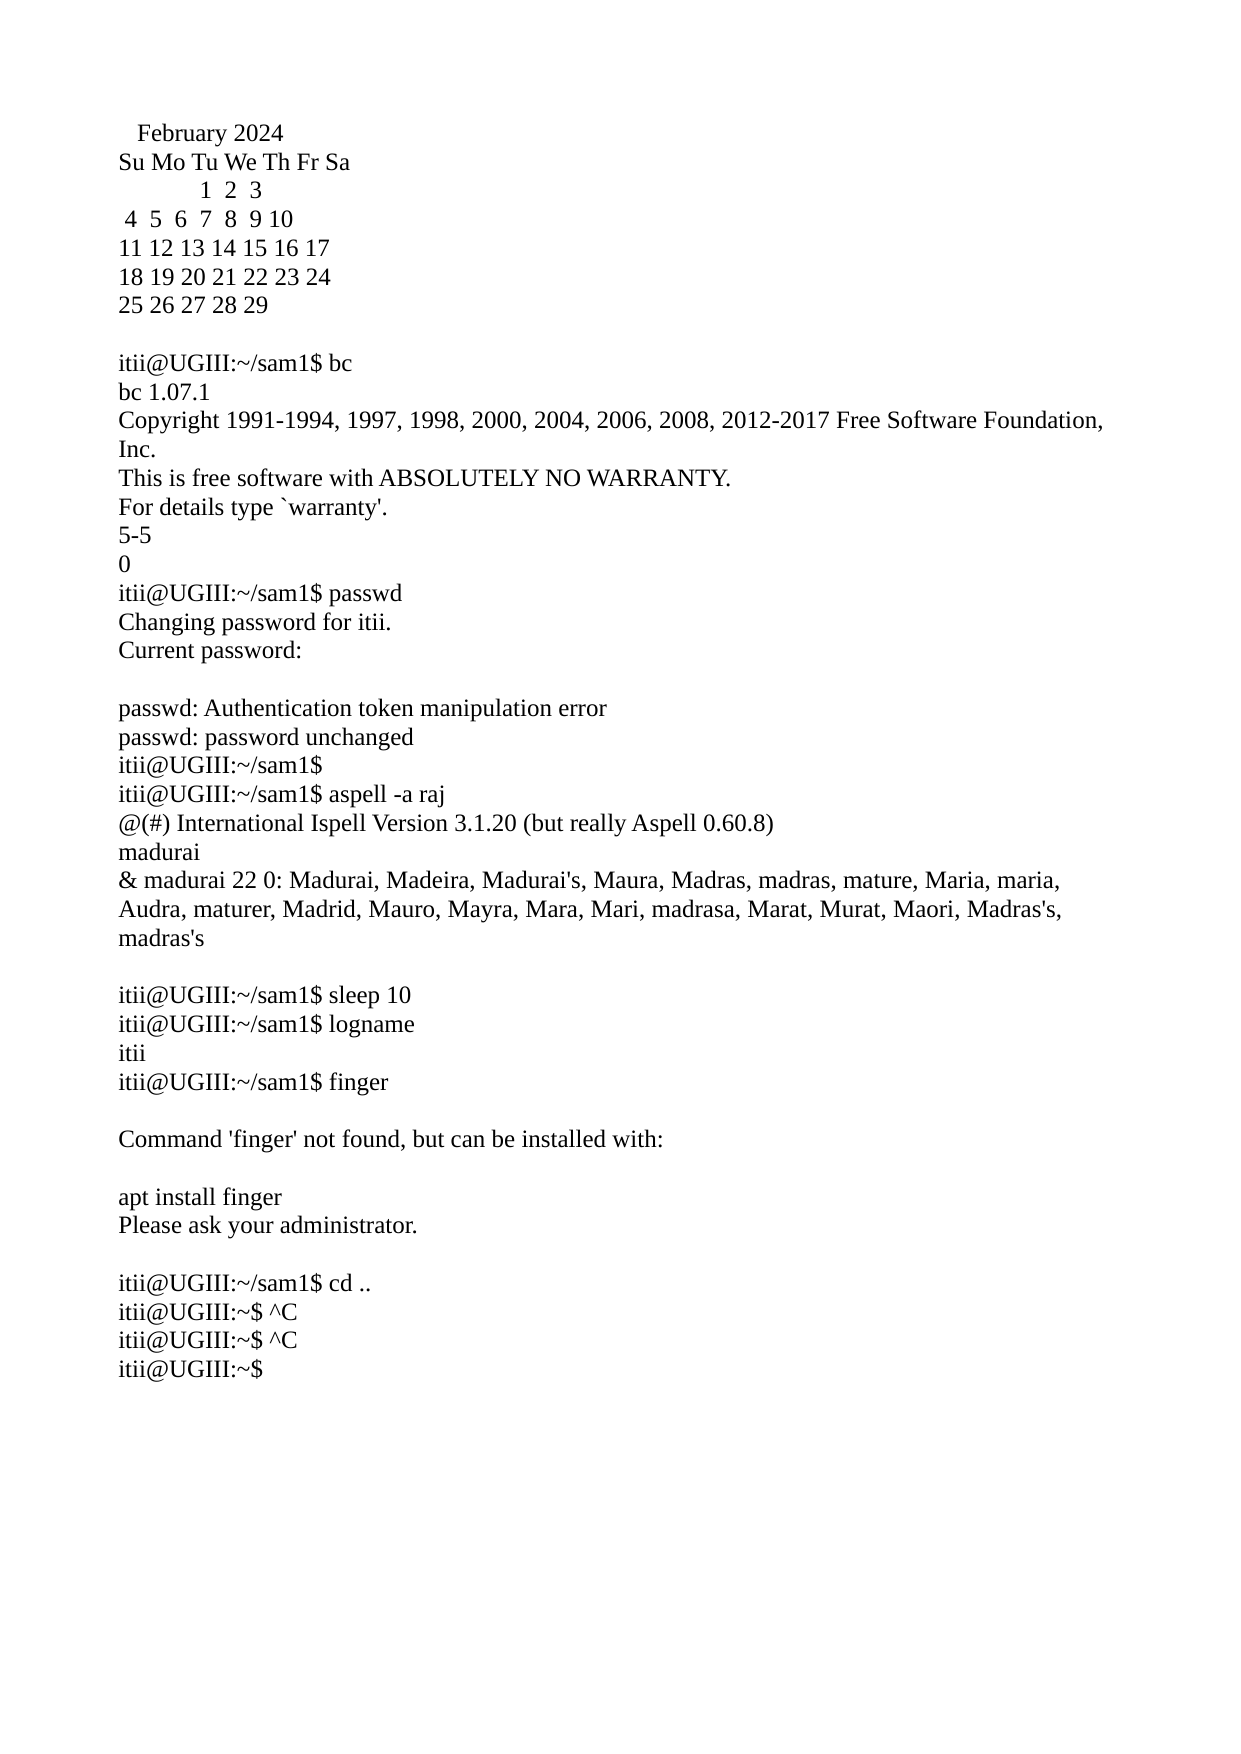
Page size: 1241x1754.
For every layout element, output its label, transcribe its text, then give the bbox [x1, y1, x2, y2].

text Copyright 1991-1994, 1997, 1998, 2000, 2004, 2006, 2008, 2012-2017 Free Software Foundation, Inc. [118, 406, 1122, 463]
text itii@UGIII:~/sam1$ sleep 10 [118, 981, 1122, 1009]
text 4 5 6 7 8 9 10 [118, 204, 1122, 233]
text itii@UGIII:~/sam1$ bc [118, 348, 1122, 377]
text 0 [118, 549, 1122, 578]
text passwd: password unchanged [118, 722, 1122, 751]
text itii@UGIII:~/sam1$ finger [118, 1067, 1122, 1096]
text passwd: Authentication token manipulation error [118, 693, 1122, 722]
text 5-5 [118, 521, 1122, 549]
text itii@UGIII:~$ ^C [118, 1326, 1122, 1354]
text itii@UGIII:~/sam1$ passwd [118, 578, 1122, 607]
text February 2024 [118, 118, 1122, 147]
text itii@UGIII:~$ [118, 1354, 1122, 1383]
text Command 'finger' not found, but can be installed with: [118, 1124, 1122, 1153]
text Please ask your administrator. [118, 1211, 1122, 1239]
text Current password: [118, 636, 1122, 664]
text itii@UGIII:~/sam1$ aspell -a raj [118, 779, 1122, 808]
text madurai [118, 837, 1122, 866]
text & madurai 22 0: Madurai, Madeira, Madurai's, Maura, Madras, madras, mature, Maria, maria, Audra, maturer, Madrid, Mauro, Mayra, Mara, Mari, madrasa, Marat, Murat, Maori, Madras's, madras's [118, 866, 1122, 952]
text 1 2 3 [118, 176, 1122, 204]
text Changing password for itii. [118, 607, 1122, 636]
text @(#) International Ispell Version 3.1.20 (but really Aspell 0.60.8) [118, 808, 1122, 837]
text itii@UGIII:~$ ^C [118, 1297, 1122, 1326]
text itii@UGIII:~/sam1$ logname [118, 1009, 1122, 1038]
text 18 19 20 21 22 23 24 [118, 262, 1122, 291]
text itii@UGIII:~/sam1$ [118, 751, 1122, 779]
text 25 26 27 28 29 [118, 291, 1122, 319]
text itii@UGIII:~/sam1$ cd .. [118, 1268, 1122, 1297]
text Su Mo Tu We Th Fr Sa [118, 147, 1122, 176]
text For details type `warranty'. [118, 492, 1122, 521]
text itii [118, 1038, 1122, 1067]
text 11 12 13 14 15 16 17 [118, 233, 1122, 262]
text This is free software with ABSOLUTELY NO WARRANTY. [118, 463, 1122, 492]
text bc 1.07.1 [118, 377, 1122, 406]
text apt install finger [118, 1182, 1122, 1211]
